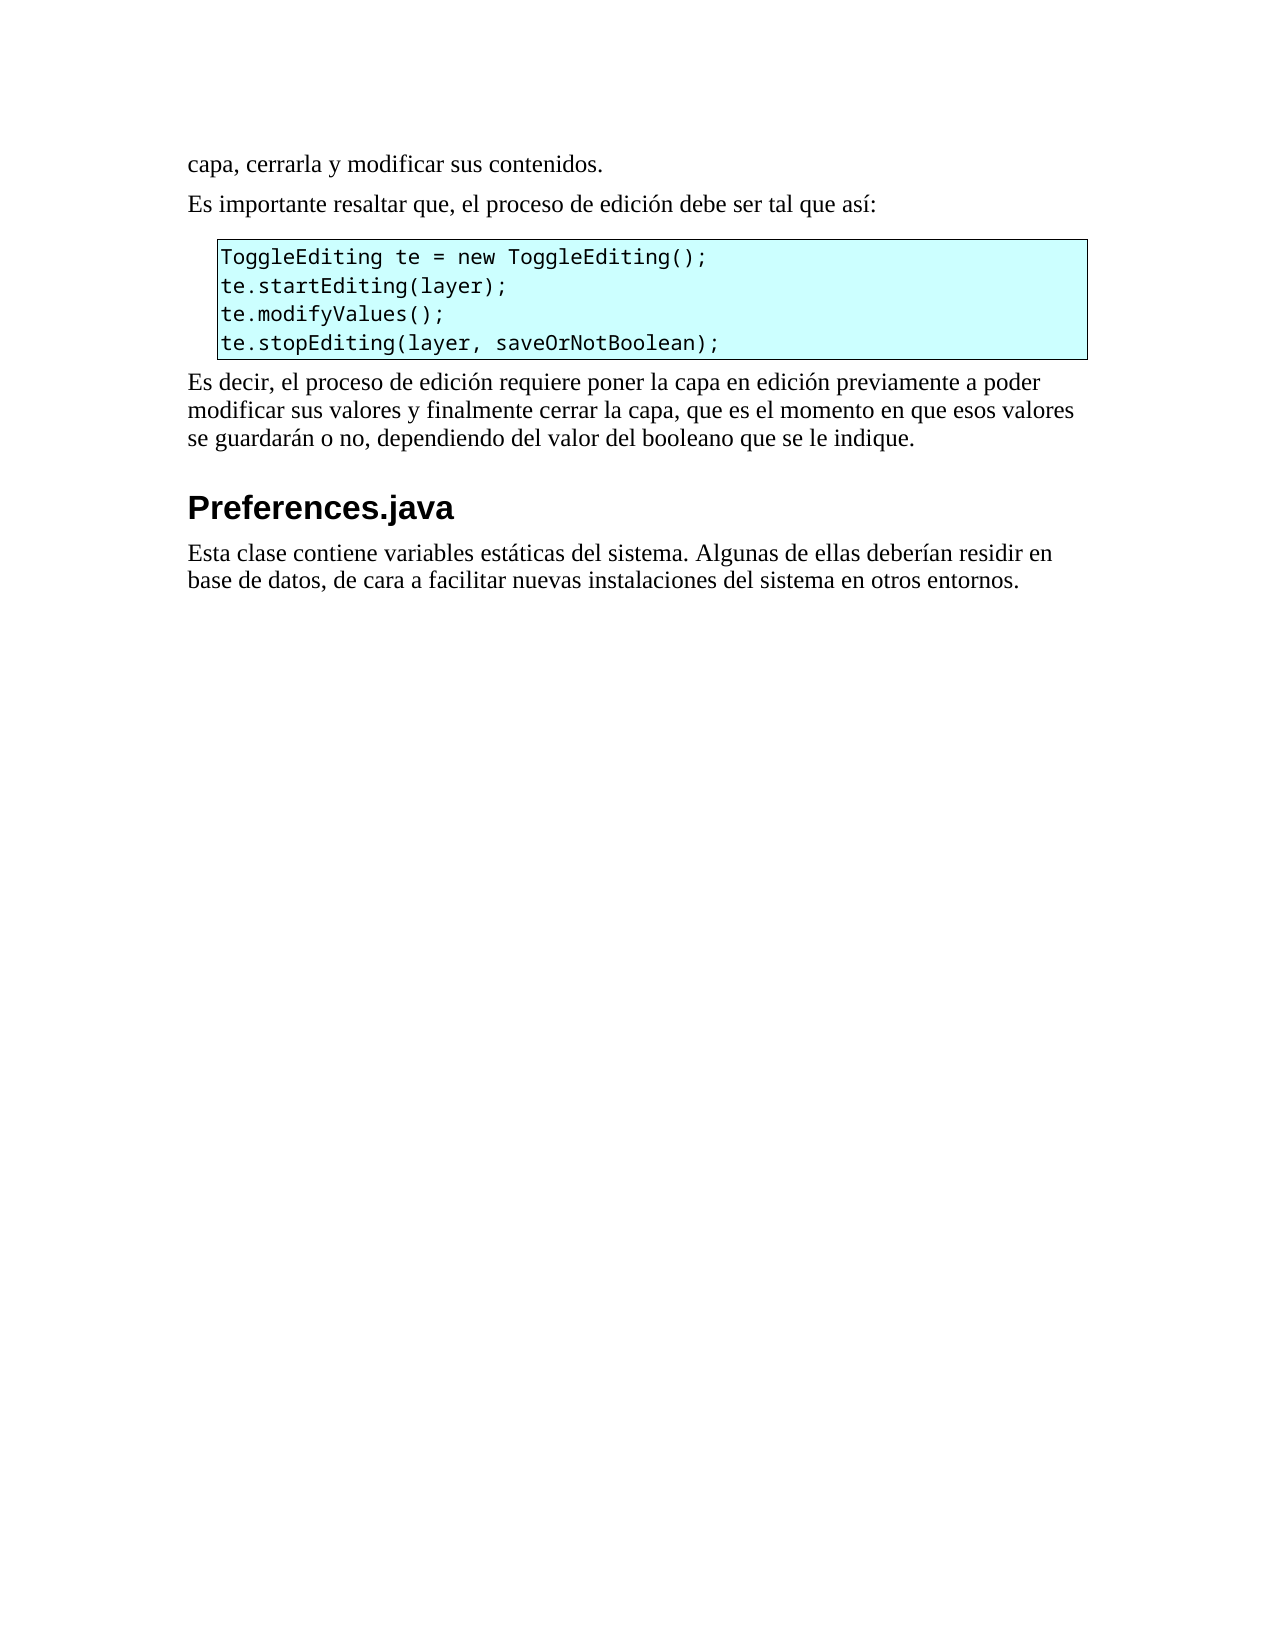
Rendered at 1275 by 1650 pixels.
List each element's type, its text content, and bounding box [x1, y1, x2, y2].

text Es decir, el proceso de edición requiere poner la capa en edición previamente a poder modificar sus valores y finalmente cerrar la capa, que es el momento en que esos valores se guardarán o no, dependiendo del valor del booleano que se le indique. [187, 368, 1087, 451]
text capa, cerrarla y modificar sus contenidos. [187, 150, 1087, 178]
text Esta clase contiene variables estáticas del sistema. Algunas de ellas deberían residir en base de datos, de cara a facilitar nuevas instalaciones del sistema en otros entornos. [187, 539, 1087, 594]
text ToggleEditing te = new ToggleEditing(); te.startEditing(layer); te.modifyValues(); te.stopEditing(layer, saveOrNotBoolean); [218, 240, 1087, 359]
subtitle Preferences.java [187, 489, 1087, 526]
text Es importante resaltar que, el proceso de edición debe ser tal que así: [187, 190, 1087, 218]
